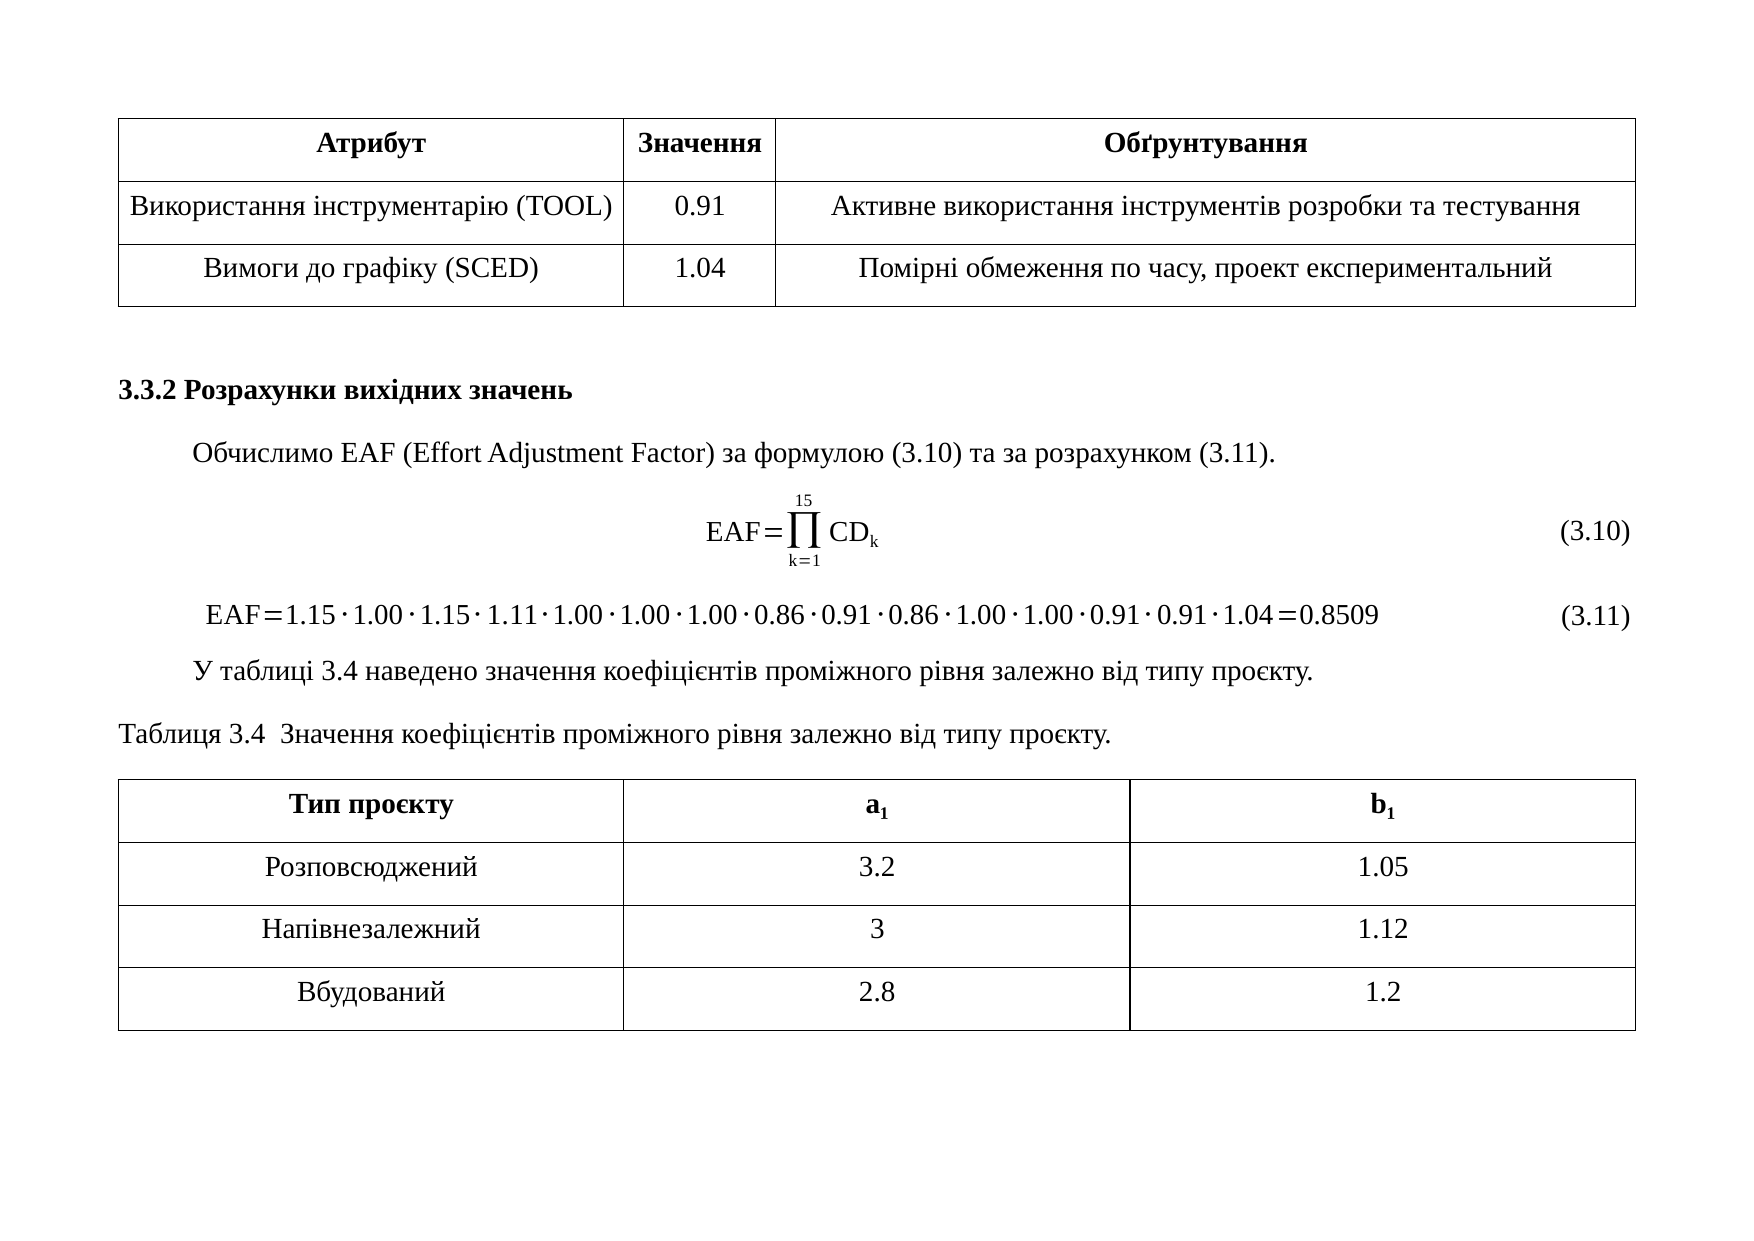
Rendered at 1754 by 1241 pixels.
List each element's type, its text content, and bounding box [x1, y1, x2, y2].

text Таблиця 3.4 Значення коефіцієнтів проміжного рівня залежно від типу проєкту. [118, 716, 1636, 750]
table_header Обґрунтування [776, 119, 1635, 181]
table_cell [118, 592, 1467, 653]
table_cell Розповсюджений [119, 843, 623, 904]
table_cell (3.11) [1467, 592, 1636, 653]
table_header Тип проєкту [119, 780, 623, 842]
text У таблиці 3.4 наведено значення коефіцієнтів проміжного рівня залежно від типу проєкту. [118, 653, 1636, 687]
table_header [118, 485, 1467, 592]
table_header a₁ [624, 780, 1129, 842]
subtitle Розрахунки вихідних значень [118, 372, 1636, 406]
table_header Атрибут [119, 119, 623, 181]
table_cell 2.8 [624, 968, 1129, 1030]
table_cell 1.05 [1131, 843, 1635, 904]
table_cell 3 [624, 906, 1129, 967]
table_cell 1.2 [1131, 968, 1635, 1030]
table_cell Активне використання інструментів розробки та тестування [776, 182, 1635, 243]
table_cell Помірні обмеження по часу, проект експериментальний [776, 245, 1635, 306]
table_cell 1.04 [624, 245, 775, 306]
table_cell Вимоги до графіку (SCED) [119, 245, 623, 306]
table_cell 1.12 [1131, 906, 1635, 967]
table_cell 0.91 [624, 182, 775, 243]
table_cell 3.2 [624, 843, 1129, 904]
table_header (3.10) [1467, 485, 1636, 592]
table_cell Вбудований [119, 968, 623, 1030]
table_header b₁ [1131, 780, 1635, 842]
table_cell Напівнезалежний [119, 906, 623, 967]
text Обчислимо EAF (Effort Adjustment Factor) за формулою (3.10) та за розрахунком (3.11). [118, 435, 1636, 468]
table_header Значення [624, 119, 775, 181]
table_cell Використання інструментарію (TOOL) [119, 182, 623, 243]
